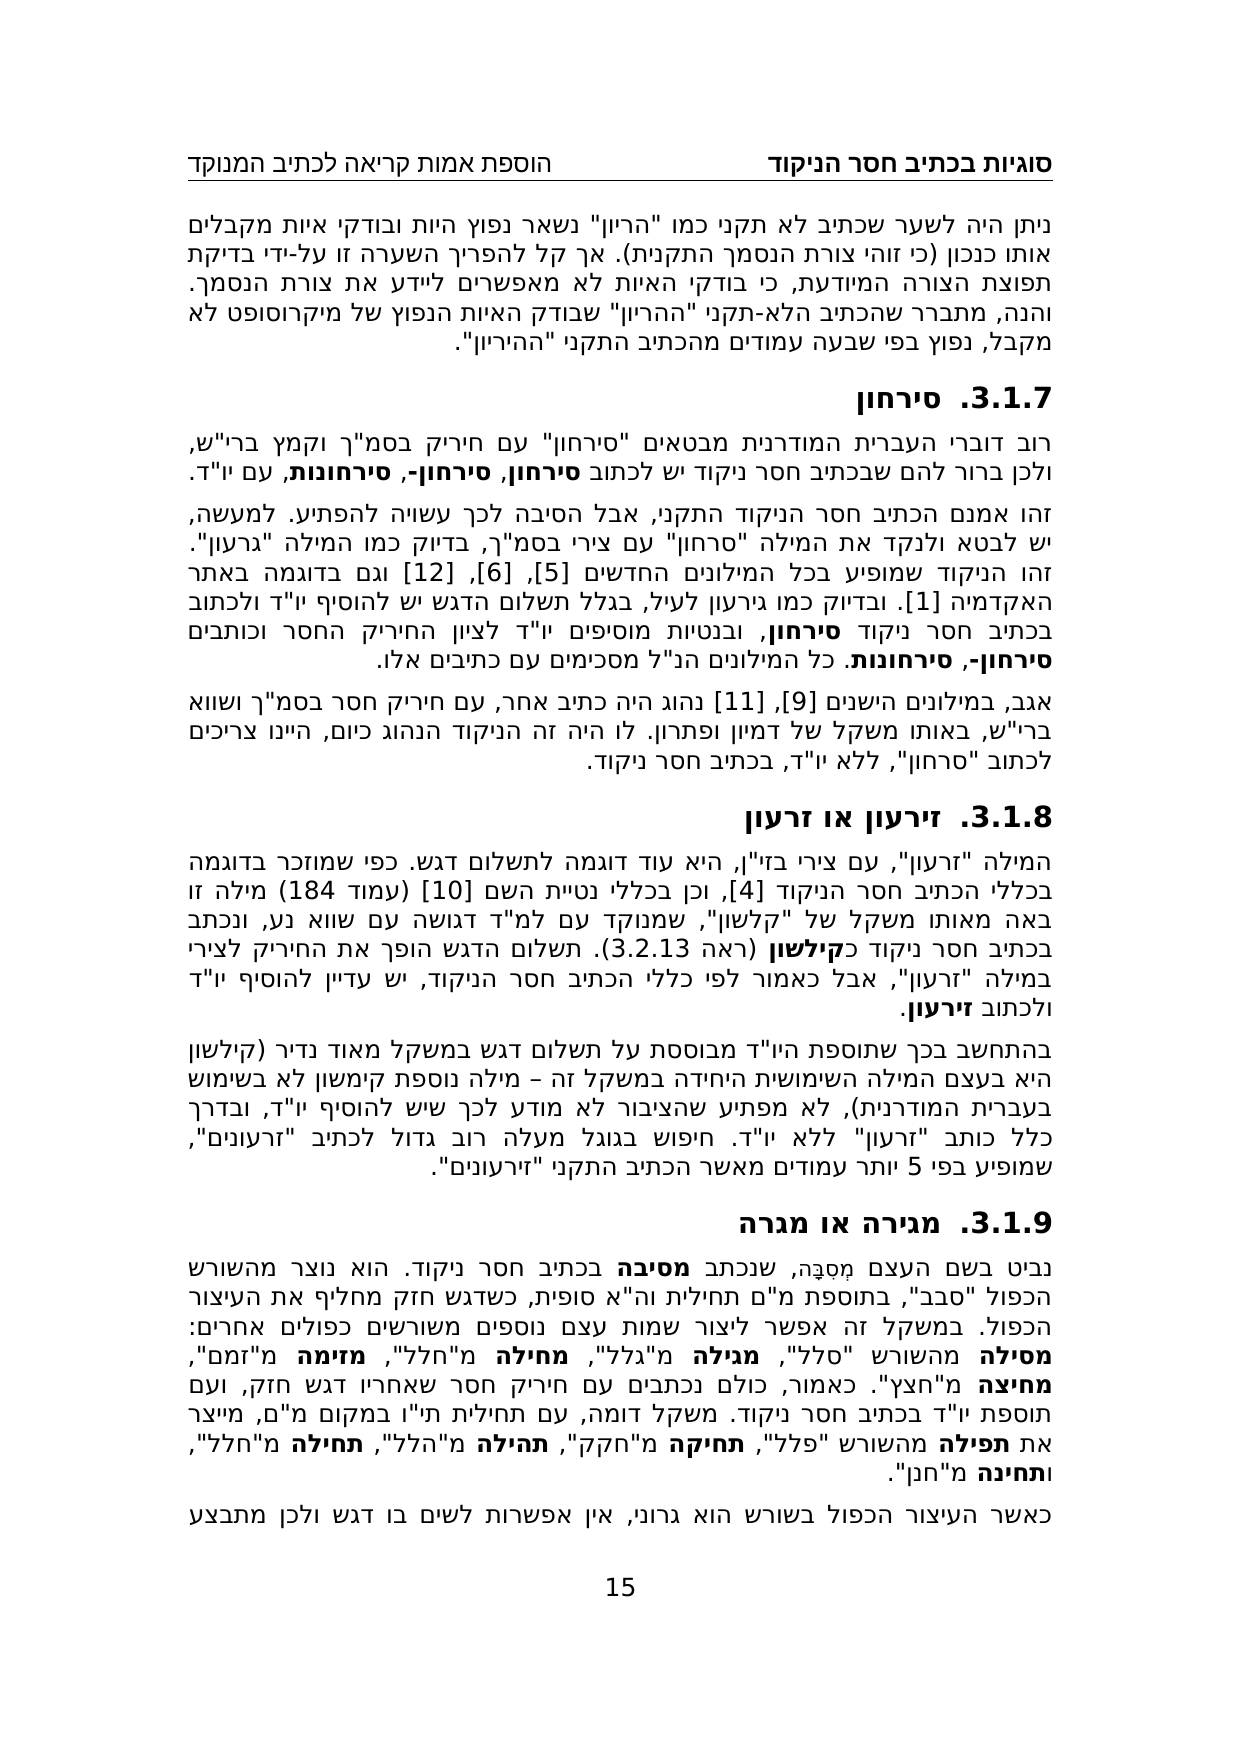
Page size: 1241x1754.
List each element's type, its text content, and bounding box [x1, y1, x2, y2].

text בהתחשב בכך שתוספת היו"ד מבוססת על תשלום דגש במשקל מאוד נדיר (קילשון היא בעצם המילה השימושית היחידה במשקל זה – מילה נוספת קימשון לא בשימוש בעברית המודרנית), לא מפתיע שהציבור לא מודע לכך שיש להוסיף יו"ד, ובדרך כלל כותב "זרעון" ללא יו"ד. חיפוש בגוגל מעלה רוב גדול לכתיב "זרעונים", שמופיע בפי 5 יותר עמודים מאשר הכתיב התקני "זירעונים". [187, 1035, 1053, 1181]
subtitle סירחון [187, 381, 1053, 416]
text זהו אמנם הכתיב חסר הניקוד התקני, אבל הסיבה לכך עשויה להפתיע. למעשה, יש לבטא ולנקד את המילה "סרחון" עם צירי בסמ"ך, בדיוק כמו המילה "גרעון". זהו הניקוד שמופיע בכל המילונים החדשים [5], [6], [12] וגם בדוגמה באתר האקדמיה [1]. ובדיוק כמו גירעון לעיל, בגלל תשלום הדגש יש להוסיף יו"ד ולכתוב בכתיב חסר ניקוד סירחון, ובנטיות מוסיפים יו"ד לציון החיריק החסר וכותבים סירחון-, סירחונות. כל המילונים הנ"ל מסכימים עם כתיבים אלו. [187, 499, 1053, 675]
subtitle זירעון או זרעון [187, 800, 1053, 834]
text רוב דוברי העברית המודרנית מבטאים "סירחון" עם חיריק בסמ"ך וקמץ ברי"ש, ולכן ברור להם שבכתיב חסר ניקוד יש לכתוב סירחון, סירחון-, סירחונות, עם יו"ד. [187, 428, 1053, 487]
text המילה "זרעון", עם צירי בזי"ן, היא עוד דוגמה לתשלום דגש. כפי שמוזכר בדוגמה בכללי הכתיב חסר הניקוד [4], וכן בכללי נטיית השם [10] (עמוד 184) מילה זו באה מאותו משקל של "קלשון", שמנוקד עם למ"ד דגושה עם שווא נע, ונכתב בכתיב חסר ניקוד כקילשון (ראה 3.2.13). תשלום הדגש הופך את החיריק לצירי במילה "זרעון", אבל כאמור לפי כללי הכתיב חסר הניקוד, יש עדיין להוסיף יו"ד ולכתוב זירעון. [187, 847, 1053, 1022]
text כאשר העיצור הכפול בשורש הוא גרוני, אין אפשרות לשים בו דגש ולכן מתבצע [187, 1500, 1053, 1529]
text נביט בשם העצם מְסִבָּה, שנכתב מסיבה בכתיב חסר ניקוד. הוא נוצר מהשורש הכפול "סבב", בתוספת מ"ם תחילית וה"א סופית, כשדגש חזק מחליף את העיצור הכפול. במשקל זה אפשר ליצור שמות עצם נוספים משורשים כפולים אחרים: מסילה מהשורש "סלל", מגילה מ"גלל", מחילה מ"חלל", מזימה מ"זמם", מחיצה מ"חצץ". כאמור, כולם נכתבים עם חיריק חסר שאחריו דגש חזק, ועם תוספת יו"ד בכתיב חסר ניקוד. משקל דומה, עם תחילית תי"ו במקום מ"ם, מייצר את תפילה מהשורש "פלל", תחיקה מ"חקק", תהילה מ"הלל", תחילה מ"חלל", ותחינה מ"חנן". [187, 1253, 1053, 1487]
text ניתן היה לשער שכתיב לא תקני כמו "הריון" נשאר נפוץ היות ובודקי איות מקבלים אותו כנכון (כי זוהי צורת הנסמך התקנית). אך קל להפריך השערה זו על-ידי בדיקת תפוצת הצורה המיודעת, כי בודקי האיות לא מאפשרים ליידע את צורת הנסמך. והנה, מתברר שהכתיב הלא-תקני "ההריון" שבודק האיות הנפוץ של מיקרוסופט לא מקבל, נפוץ בפי שבעה עמודים מהכתיב התקני "ההיריון". [187, 210, 1053, 356]
subtitle מגירה או מגרה [187, 1206, 1053, 1241]
text אגב, במילונים הישנים [9], [11] נהוג היה כתיב אחר, עם חיריק חסר בסמ"ך ושווא ברי"ש, באותו משקל של דמיון ופתרון. לו היה זה הניקוד הנהוג כיום, היינו צריכים לכתוב "סרחון", ללא יו"ד, בכתיב חסר ניקוד. [187, 687, 1053, 775]
